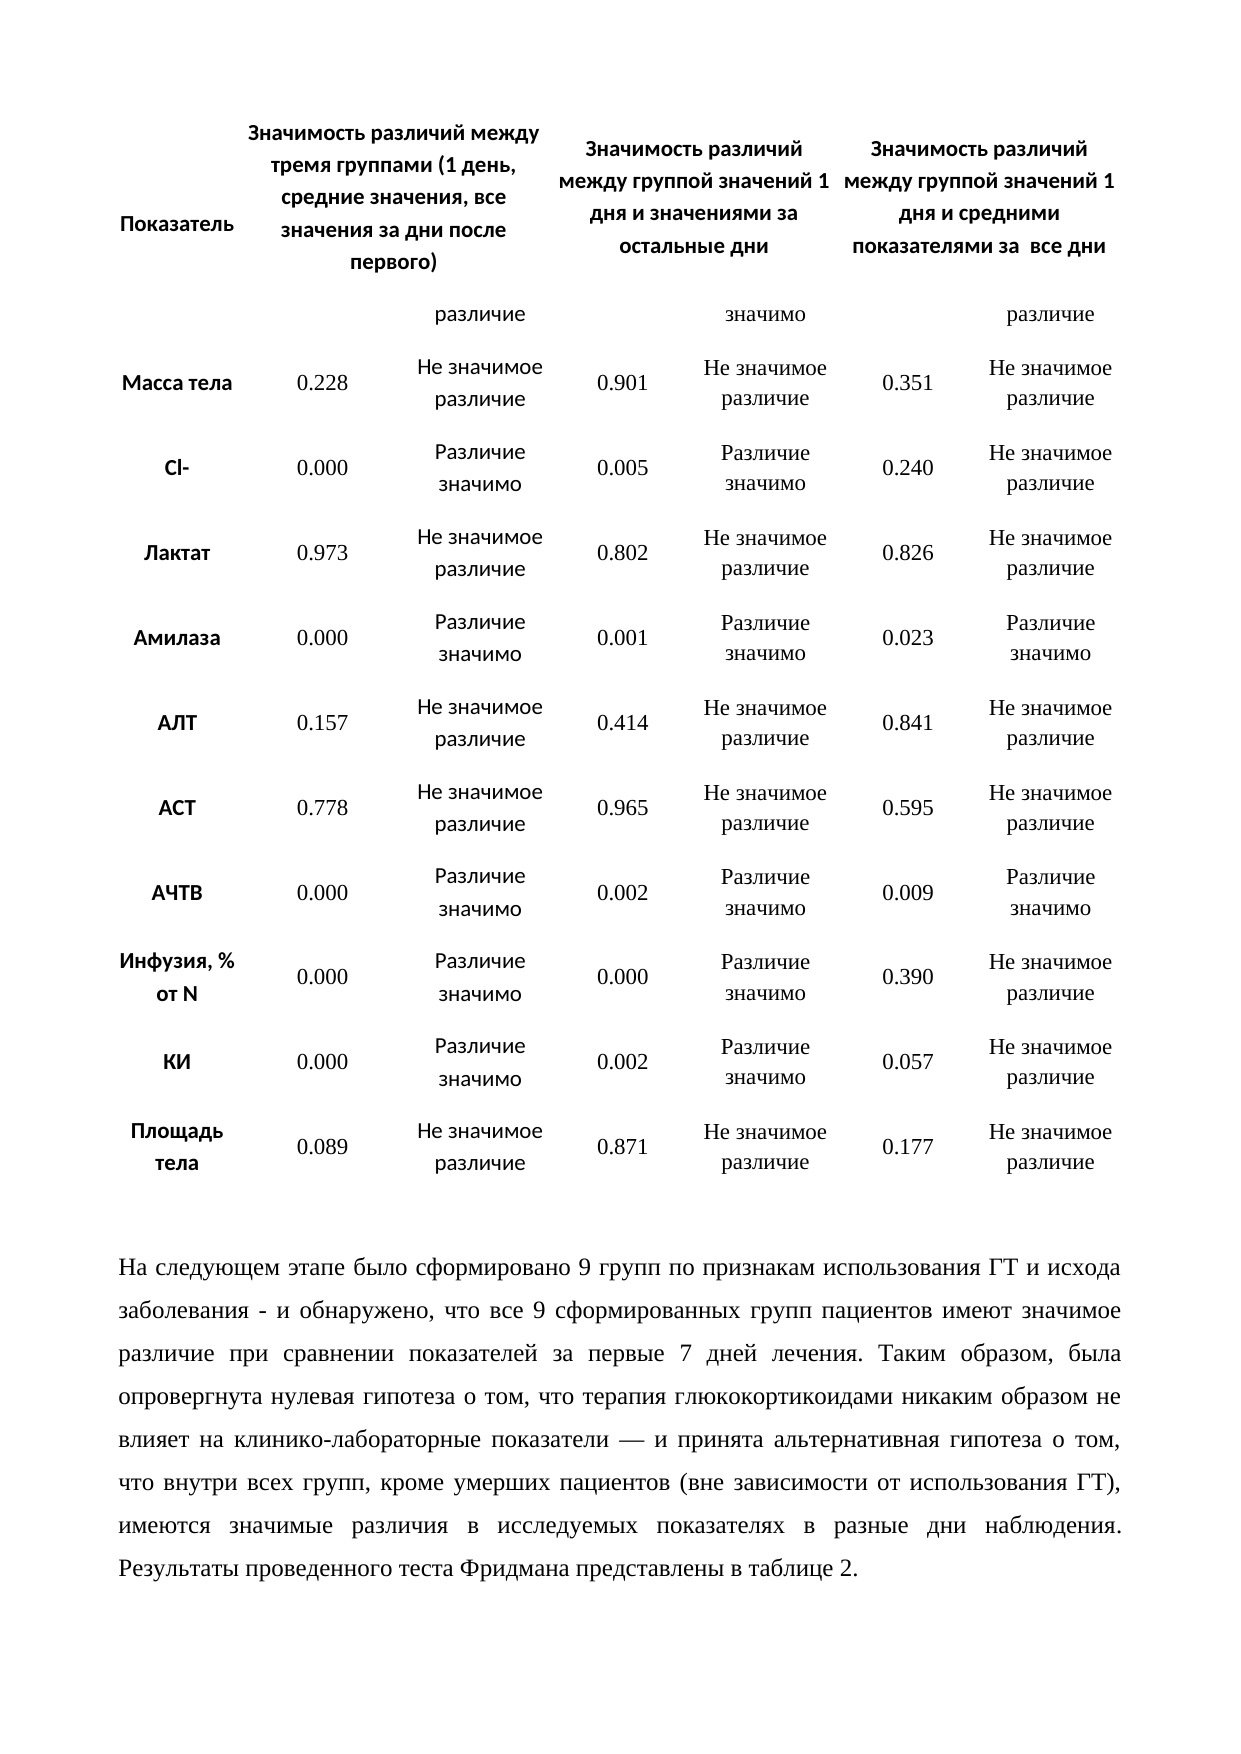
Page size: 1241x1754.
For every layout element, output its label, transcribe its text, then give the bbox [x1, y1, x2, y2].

table_header Значимость различий между группой значений 1 дня и значениями за остальные дни [551, 118, 837, 299]
table_cell 0,841 [837, 692, 979, 777]
table_cell Не значимое различие [979, 777, 1122, 862]
table_cell Не значимое различие [409, 352, 551, 437]
table_cell Различие значимо [409, 862, 551, 947]
table_cell 0,414 [551, 692, 694, 777]
table_cell Не значимое различие [694, 352, 837, 437]
table_cell 0,000 [236, 437, 409, 522]
table_cell Не значимое различие [694, 1116, 837, 1201]
table_cell 0,009 [837, 862, 979, 947]
table_cell Не значимое различие [694, 777, 837, 862]
table_cell Не значимое различие [979, 947, 1122, 1031]
table_cell 0,002 [551, 1031, 694, 1116]
table_cell Различие значимо [979, 607, 1122, 692]
table_cell 0,000 [236, 947, 409, 1031]
table_cell 0,901 [551, 352, 694, 437]
table_cell 0,351 [837, 352, 979, 437]
table_cell Масса тела [118, 352, 236, 437]
table_cell АСТ [118, 777, 236, 862]
table_cell 0,057 [837, 1031, 979, 1116]
table_cell 0,023 [837, 607, 979, 692]
table_cell 0,177 [837, 1116, 979, 1201]
table_cell КИ [118, 1031, 236, 1116]
table_cell Инфузия, % от N [118, 947, 236, 1031]
table_cell 0,010 [551, 300, 694, 352]
table_cell 0,871 [551, 1116, 694, 1201]
table_cell 0,228 [236, 352, 409, 437]
table_cell 0,157 [236, 692, 409, 777]
table_cell Не значимое различие [979, 352, 1122, 437]
table_cell 0,826 [837, 522, 979, 607]
table_cell 0,595 [837, 777, 979, 862]
table_cell Не значимое различие [409, 777, 551, 862]
table_cell АЛТ [118, 692, 236, 777]
table_cell Не значимое различие [979, 1031, 1122, 1116]
table_cell 0,005 [551, 437, 694, 522]
table_cell 0,000 [551, 947, 694, 1031]
table_cell 0,000 [236, 1031, 409, 1116]
text На следующем этапе было сформировано 9 групп по признакам использования ГТ и исхода заболевания - и обнаружено, что все 9 сформированных групп пациентов имеют значимое различие при сравнении показателей за первые 7 дней лечения. Таким образом, была опровергнута нулевая гипотеза о том, что терапия глюкокортикоидами никаким образом не влияет на клинико-лабораторные показатели — и принята альтернативная гипотеза о том, что внутри всех групп, кроме умерших пациентов (вне зависимости от использования ГТ), имеются значимые различия в исследуемых показателях в разные дни наблюдения. Результаты проведенного теста Фридмана представлены в таблице 2. [118, 1252, 1122, 1582]
table_header Значимость различий между тремя группами (1 день, средние значения, все значения за дни после первого) [236, 118, 551, 299]
table_header Показатель [118, 118, 236, 300]
table_cell Не значимое различие [979, 522, 1122, 607]
table_cell 0,802 [551, 522, 694, 607]
table_cell Различие значимо [979, 862, 1122, 947]
table_cell 0,965 [551, 777, 694, 862]
table_cell 0,390 [837, 947, 979, 1031]
table_cell Различие значимо [694, 607, 837, 692]
table_cell АЧТВ [118, 862, 236, 947]
table_cell Не значимое различие [409, 1116, 551, 1201]
table_cell различие [409, 300, 551, 352]
table_cell 0,116 [837, 300, 979, 352]
table_cell Различие значимо [409, 437, 551, 522]
table_cell 0,240 [837, 437, 979, 522]
table_cell Не значимое различие [694, 692, 837, 777]
table_cell Не значимое различие [979, 437, 1122, 522]
table_cell 0,089 [236, 1116, 409, 1201]
table_cell 0,001 [551, 607, 694, 692]
table_cell 0,000 [236, 607, 409, 692]
table_cell Различие значимо [694, 437, 837, 522]
table_cell различие [979, 300, 1122, 352]
table_cell Различие значимо [694, 1031, 837, 1116]
table_cell [118, 300, 236, 352]
table_cell Лактат [118, 522, 236, 607]
table_header Значимость различий между группой значений 1 дня и средними показателями за все дни [837, 118, 1122, 299]
table_cell Не значимое различие [409, 692, 551, 777]
table_cell Не значимое различие [409, 522, 551, 607]
table_cell Не значимое различие [979, 1116, 1122, 1201]
table_cell Различие значимо [409, 1031, 551, 1116]
table_cell 0,778 [236, 777, 409, 862]
table_cell 0,002 [551, 862, 694, 947]
table_cell Не значимое различие [979, 692, 1122, 777]
table_cell Амилаза [118, 607, 236, 692]
table_cell 0,973 [236, 522, 409, 607]
table_cell Различие значимо [694, 862, 837, 947]
table_cell Площадь тела [118, 1116, 236, 1201]
table_cell Различие значимо [694, 947, 837, 1031]
table_cell 0,000 [236, 862, 409, 947]
table_cell Различие значимо [409, 607, 551, 692]
table_cell значимо [694, 300, 837, 352]
table_cell 0,148 [236, 300, 409, 352]
table_cell Не значимое различие [694, 522, 837, 607]
table_cell Cl- [118, 437, 236, 522]
table_cell Различие значимо [409, 947, 551, 1031]
